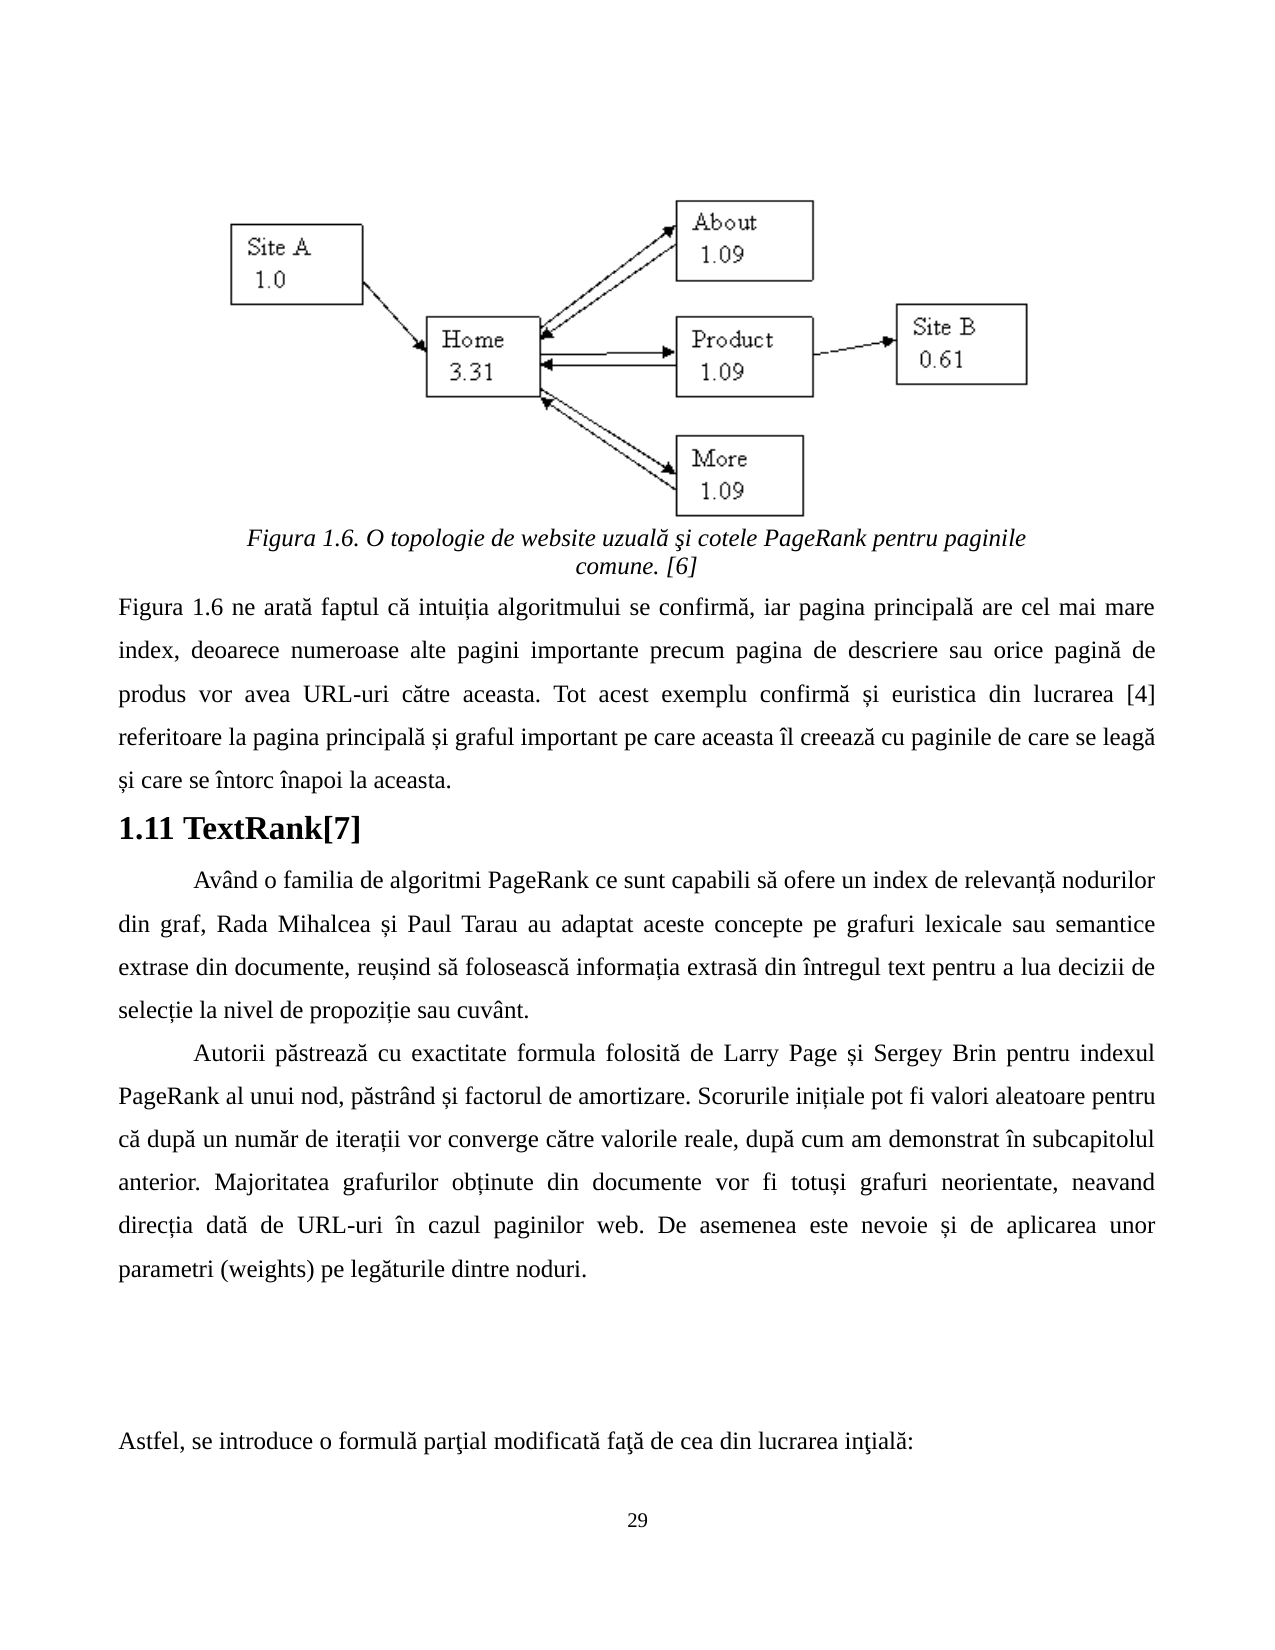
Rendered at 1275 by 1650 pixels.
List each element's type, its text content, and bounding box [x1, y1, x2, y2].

subtitle 1.11 TextRank[7] [118, 808, 1157, 846]
subtitle [212, 131, 1063, 188]
subtitle Astfel, se introduce o formulă parţial modificată faţă de cea din lucrarea inţială: [118, 1426, 1157, 1455]
subtitle Autorii păstrează cu exactitate formula folosită de Larry Page și Sergey Brin pentru indexul PageRank al unui nod, păstrând și factorul de amortizare. Scorurile inițiale pot fi valori aleatoare pentru că după un număr de iterații vor converge către valorile reale, după cum am demonstrat în subcapitolul anterior. Majoritatea grafurilor obținute din documente vor fi totuși grafuri neorientate, neavand direcția dată de URL-uri în cazul paginilor web. De asemenea este nevoie și de aplicarea unor parametri (weights) pe legăturile dintre noduri. [118, 1038, 1157, 1282]
subtitle Având o familia de algoritmi PageRank ce sunt capabili să ofere un index de relevanță nodurilor din graf, Rada Mihalcea și Paul Tarau au adaptat aceste concepte pe grafuri lexicale sau semantice extrase din documente, reușind să folosească informația extrasă din întregul text pentru a lua decizii de selecție la nivel de propoziție sau cuvânt. [118, 866, 1157, 1024]
subtitle Figura 1.6. O topologie de website uzuală şi cotele PageRank pentru paginile comune. [6] [212, 523, 1063, 580]
subtitle Figura 1.6 ne arată faptul că intuiția algoritmului se confirmă, iar pagina principală are cel mai mare index, deoarece numeroase alte pagini importante precum pagina de descriere sau orice pagină de produs vor avea URL-uri către aceasta. Tot acest exemplu confirmă și euristica din lucrarea [4] referitoare la pagina principală și graful important pe care aceasta îl creează cu paginile de care se leagă și care se întorc înapoi la aceasta. [118, 592, 1157, 794]
picture [211, 188, 1064, 523]
